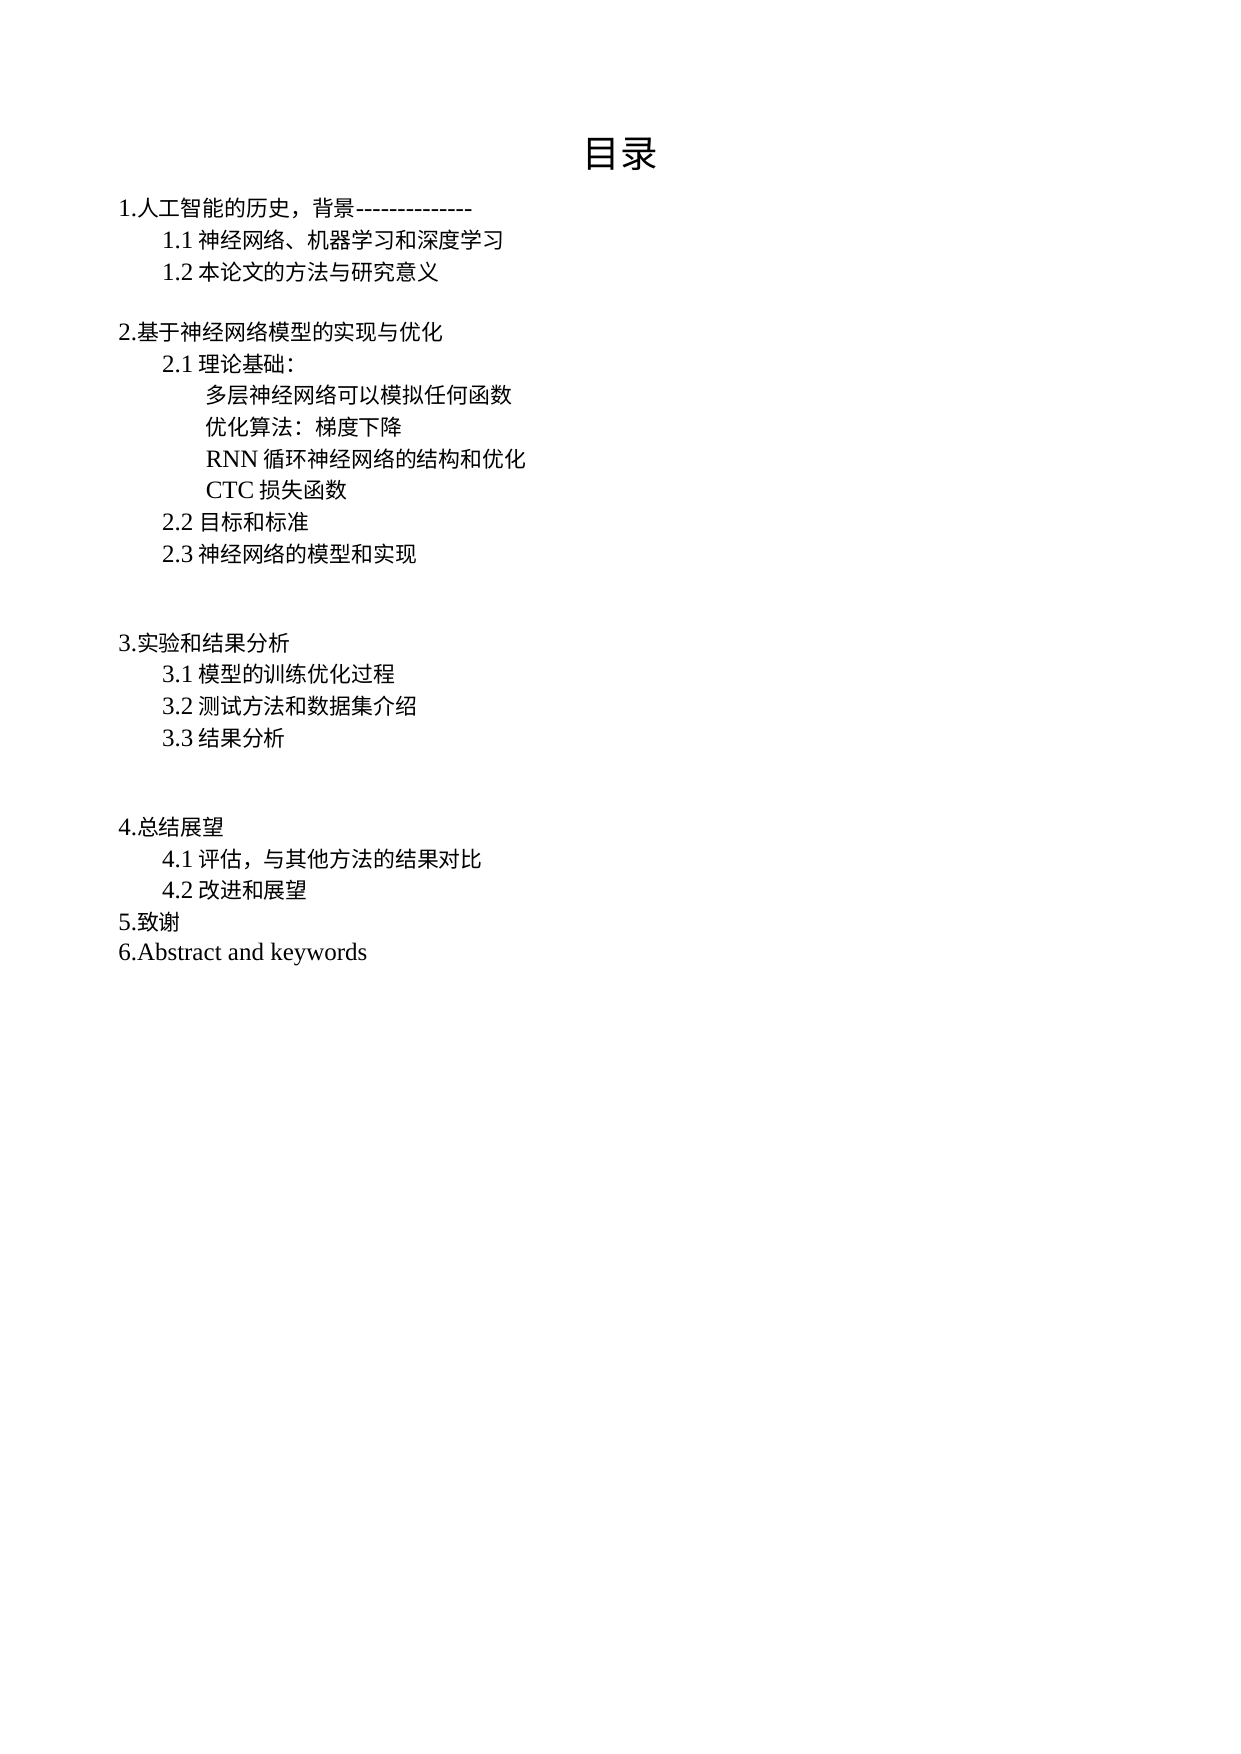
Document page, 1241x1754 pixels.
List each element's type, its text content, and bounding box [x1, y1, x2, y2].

text 3.2测试方法和数据集介绍 [118, 689, 1122, 721]
text 1.人工智能的历史，背景-------------- [118, 191, 1122, 223]
text 5.致谢 [118, 905, 1122, 937]
text 4.总结展望 [118, 810, 1122, 842]
text CTC损失函数 [118, 473, 1122, 505]
text 1.1神经网络、机器学习和深度学习 [118, 223, 1122, 254]
text 2.基于神经网络模型的实现与优化 [118, 315, 1122, 347]
text 优化算法：梯度下降 [118, 410, 1122, 442]
text 4.2改进和展望 [118, 873, 1122, 905]
text 2.3神经网络的模型和实现 [118, 537, 1122, 568]
text 2.2 目标和标准 [118, 505, 1122, 537]
text 6.Abstract and keywords [118, 937, 1122, 965]
subtitle 目录 [118, 124, 1122, 179]
text 2.1理论基础： [118, 347, 1122, 378]
text 1.2本论文的方法与研究意义 [118, 254, 1122, 286]
text 多层神经网络可以模拟任何函数 [118, 378, 1122, 410]
text 3.3结果分析 [118, 721, 1122, 752]
text 3.1模型的训练优化过程 [118, 657, 1122, 689]
text 3.实验和结果分析 [118, 626, 1122, 657]
text RNN循环神经网络的结构和优化 [118, 442, 1122, 473]
text 4.1评估，与其他方法的结果对比 [118, 842, 1122, 873]
